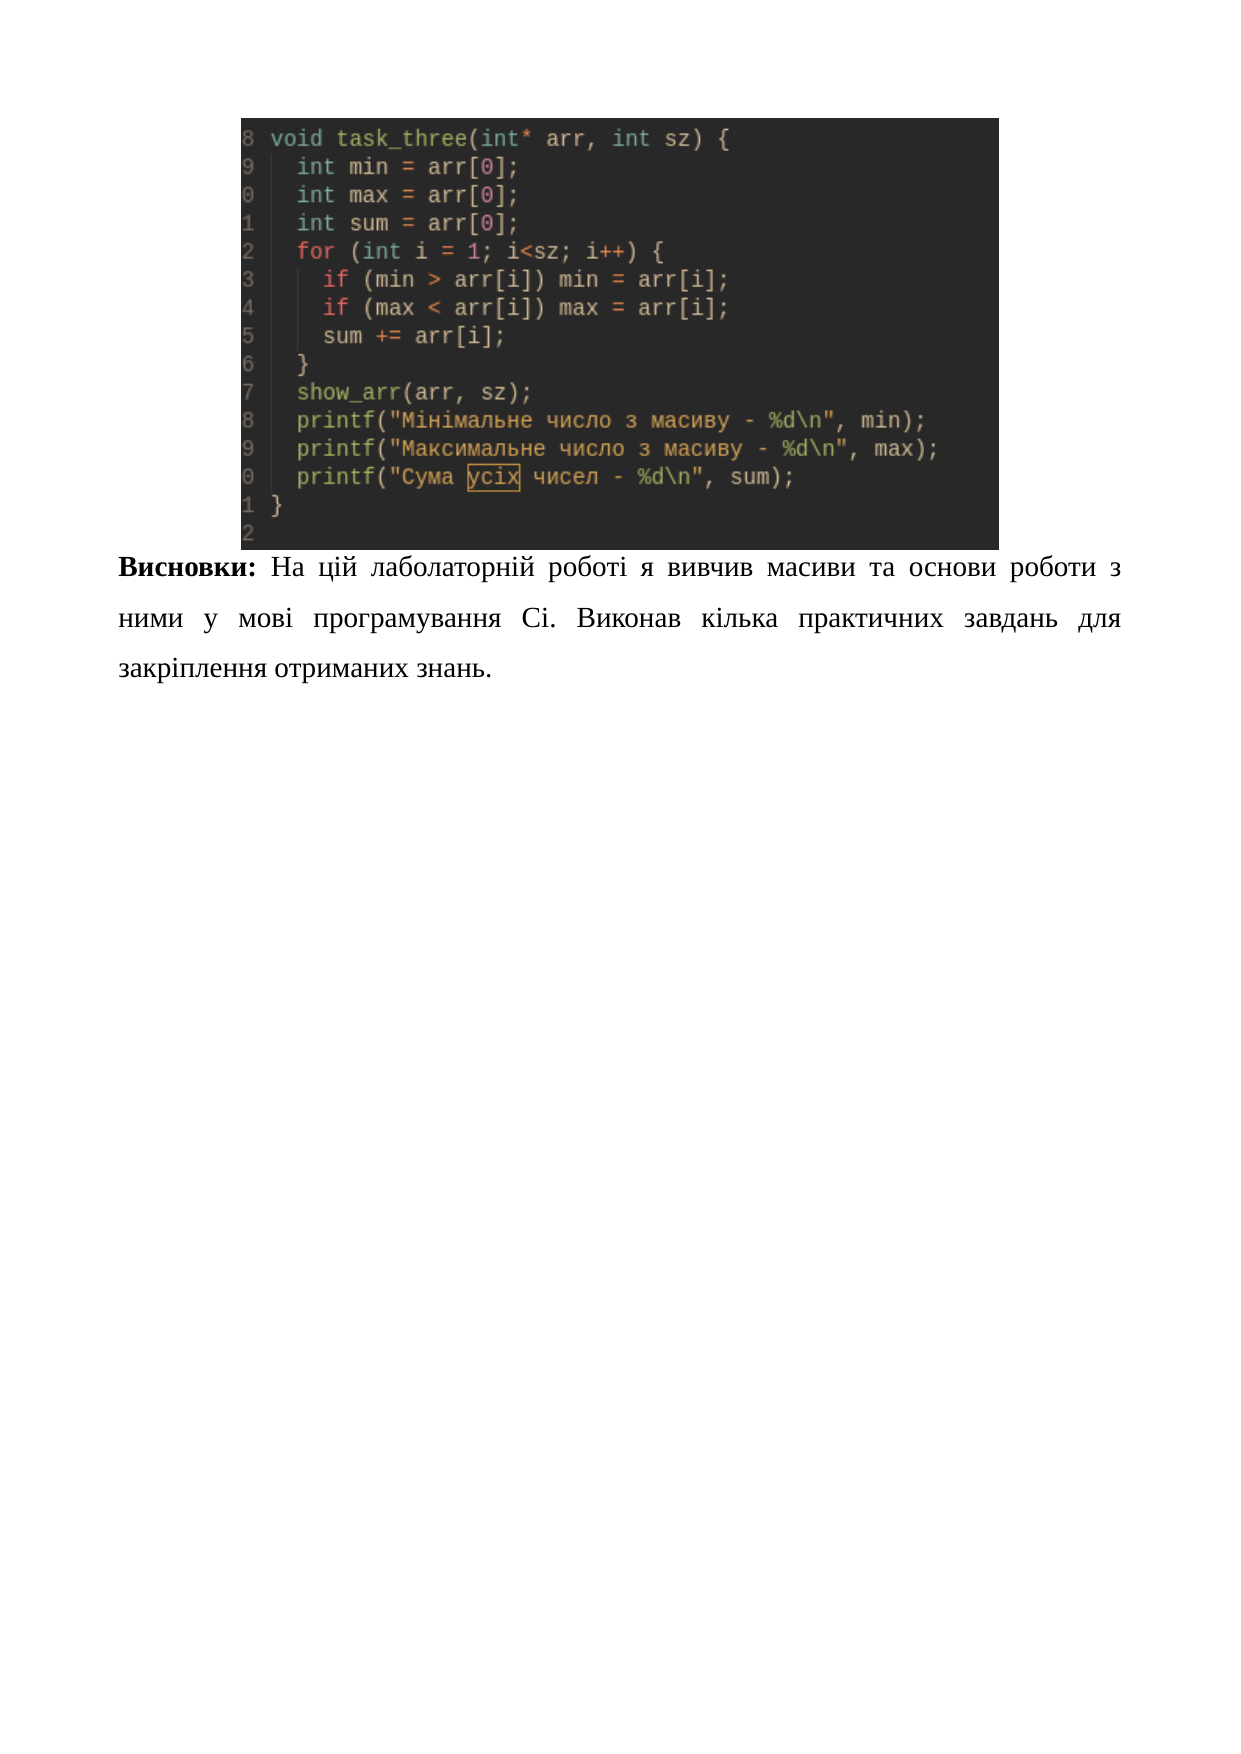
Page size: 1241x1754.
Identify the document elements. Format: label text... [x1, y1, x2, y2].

text Висновки: На цій лаболаторній роботі я вивчив масиви та основи роботи з ними у мові програмування Сі. Виконав кілька практичних завдань для закріплення отриманих знань. [118, 549, 1122, 683]
picture [241, 118, 999, 550]
